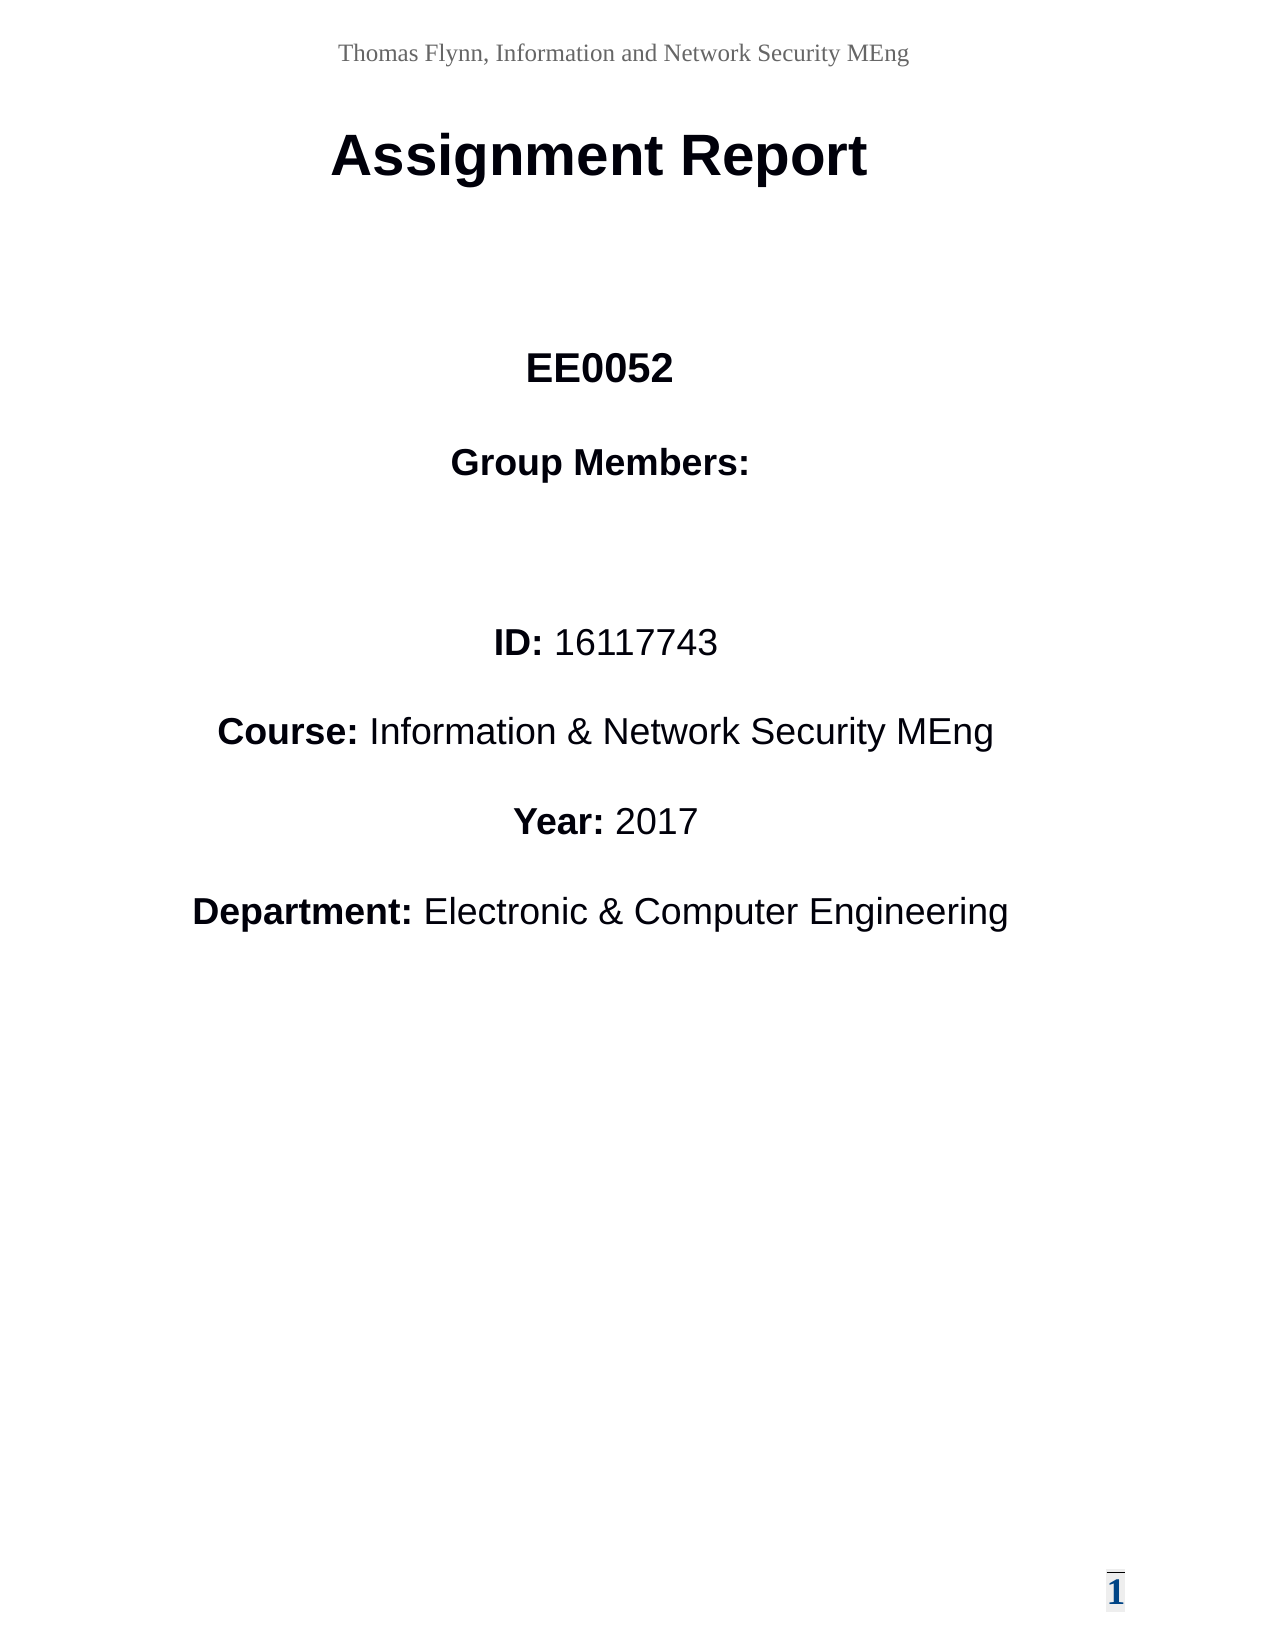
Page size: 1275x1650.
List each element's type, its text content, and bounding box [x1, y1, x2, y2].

title Course: Information & Network Security MEng [86, 709, 1125, 753]
title Group Members: [86, 440, 1125, 483]
title EE0052 [74, 343, 1125, 391]
title ID: 16117743 [86, 620, 1125, 663]
title Department: Electronic & Computer Engineering [86, 889, 1125, 932]
title Year: 2017 [86, 799, 1125, 842]
title Assignment Report [74, 121, 1125, 188]
